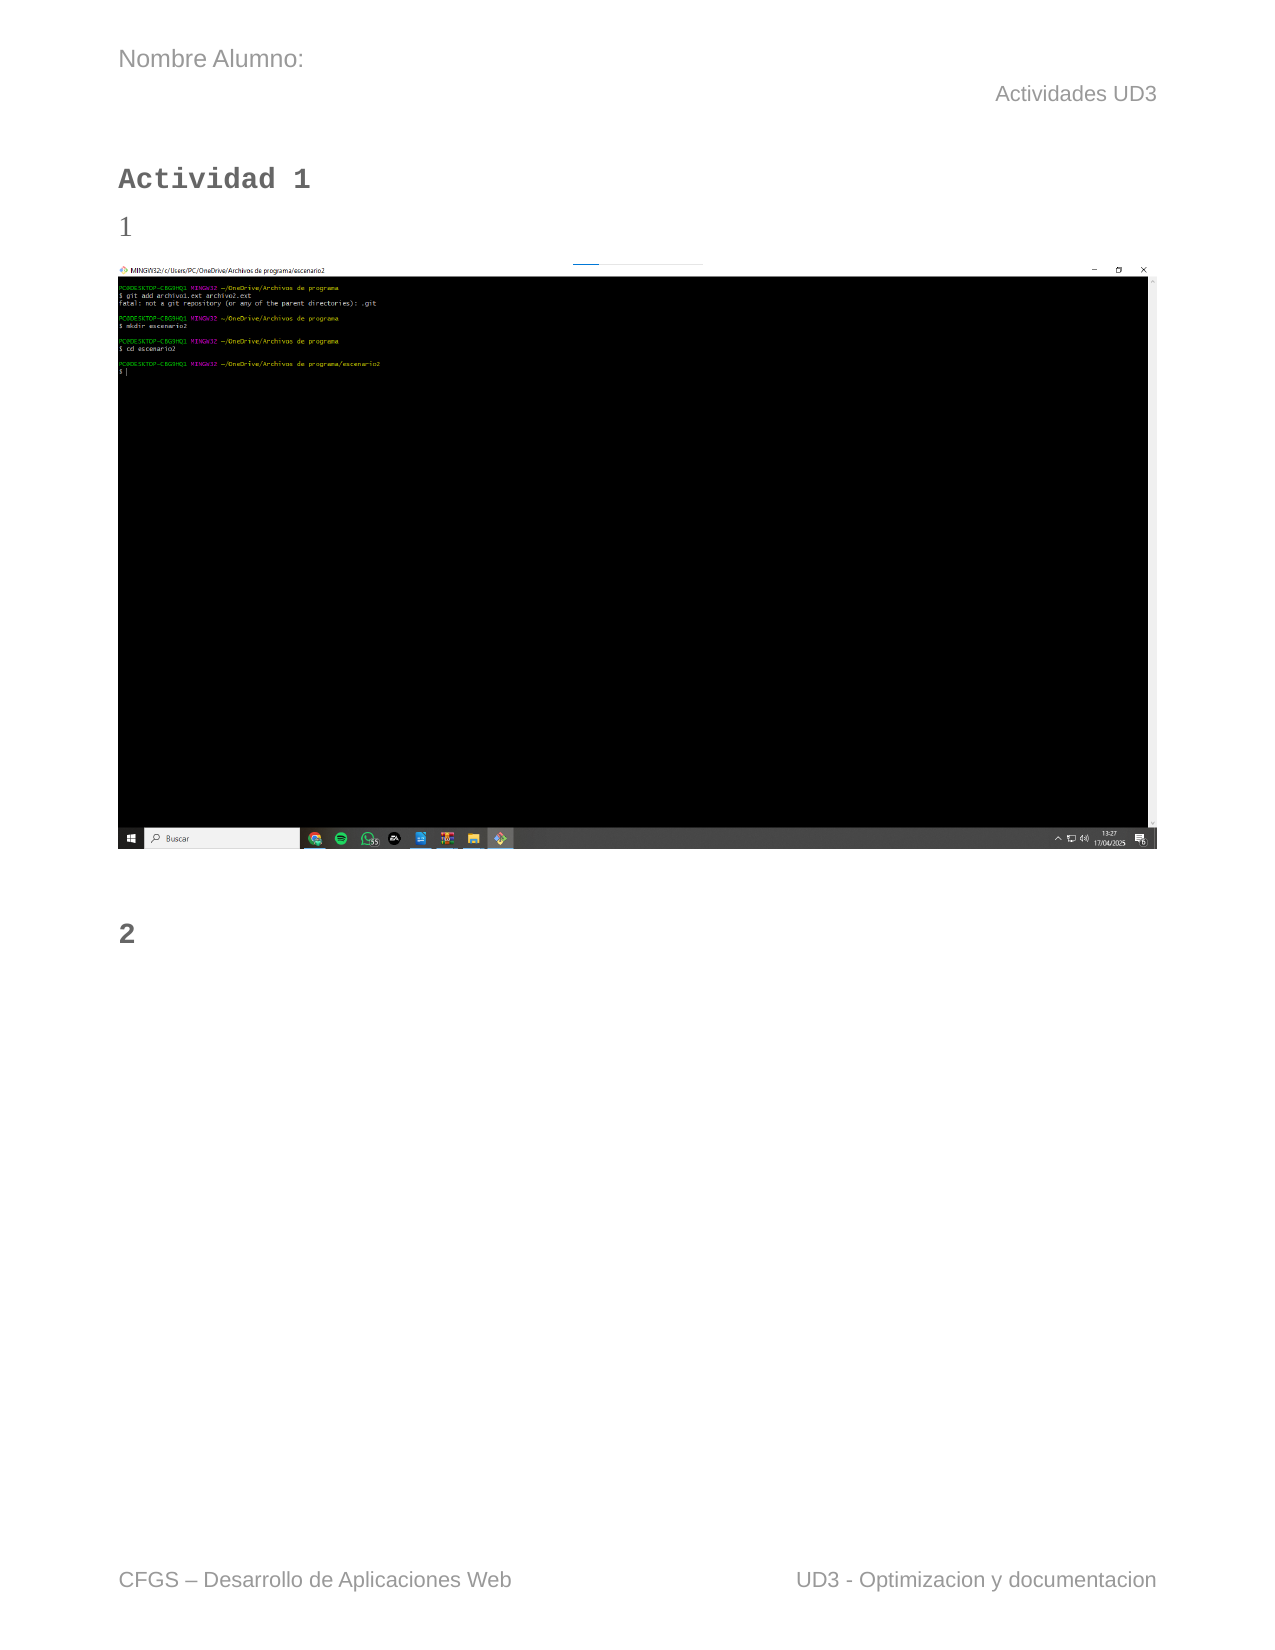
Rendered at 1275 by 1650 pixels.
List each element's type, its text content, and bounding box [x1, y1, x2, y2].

picture [118, 264, 1157, 849]
subtitle 2 [118, 919, 1157, 952]
subtitle Actividad 1 [118, 164, 1157, 197]
text 1 [118, 209, 1157, 243]
